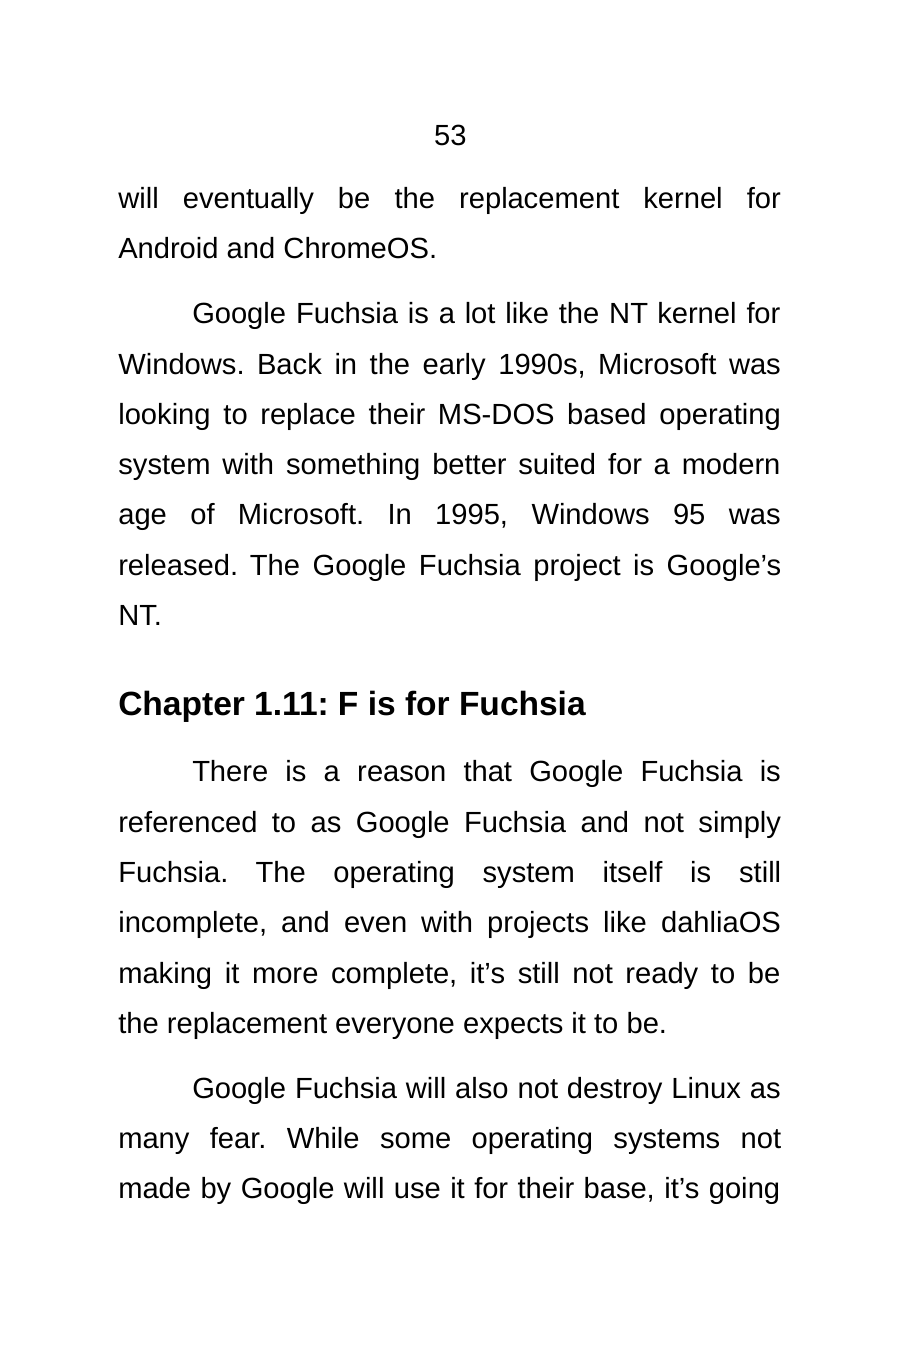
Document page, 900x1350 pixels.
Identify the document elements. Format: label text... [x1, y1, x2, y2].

subtitle Chapter 1.11: F is for Fuchsia [118, 684, 782, 723]
text will eventually be the replacement kernel for Android and ChromeOS. [118, 181, 782, 265]
text Google Fuchsia will also not destroy Linux as many fear. While some operating systems not made by Google will use it for their base, it’s going [118, 1071, 782, 1205]
text There is a reason that Google Fuchsia is referenced to as Google Fuchsia and not simply Fuchsia. The operating system itself is still incomplete, and even with projects like dahliaOS making it more complete, it’s still not ready to be the replacement everyone expects it to be. [118, 754, 782, 1039]
text Google Fuchsia is a lot like the NT kernel for Windows. Back in the early 1990s, Microsoft was looking to replace their MS-DOS based operating system with something better suited for a modern age of Microsoft. In 1995, Windows 95 was released. The Google Fuchsia project is Google’s NT. [118, 296, 782, 632]
